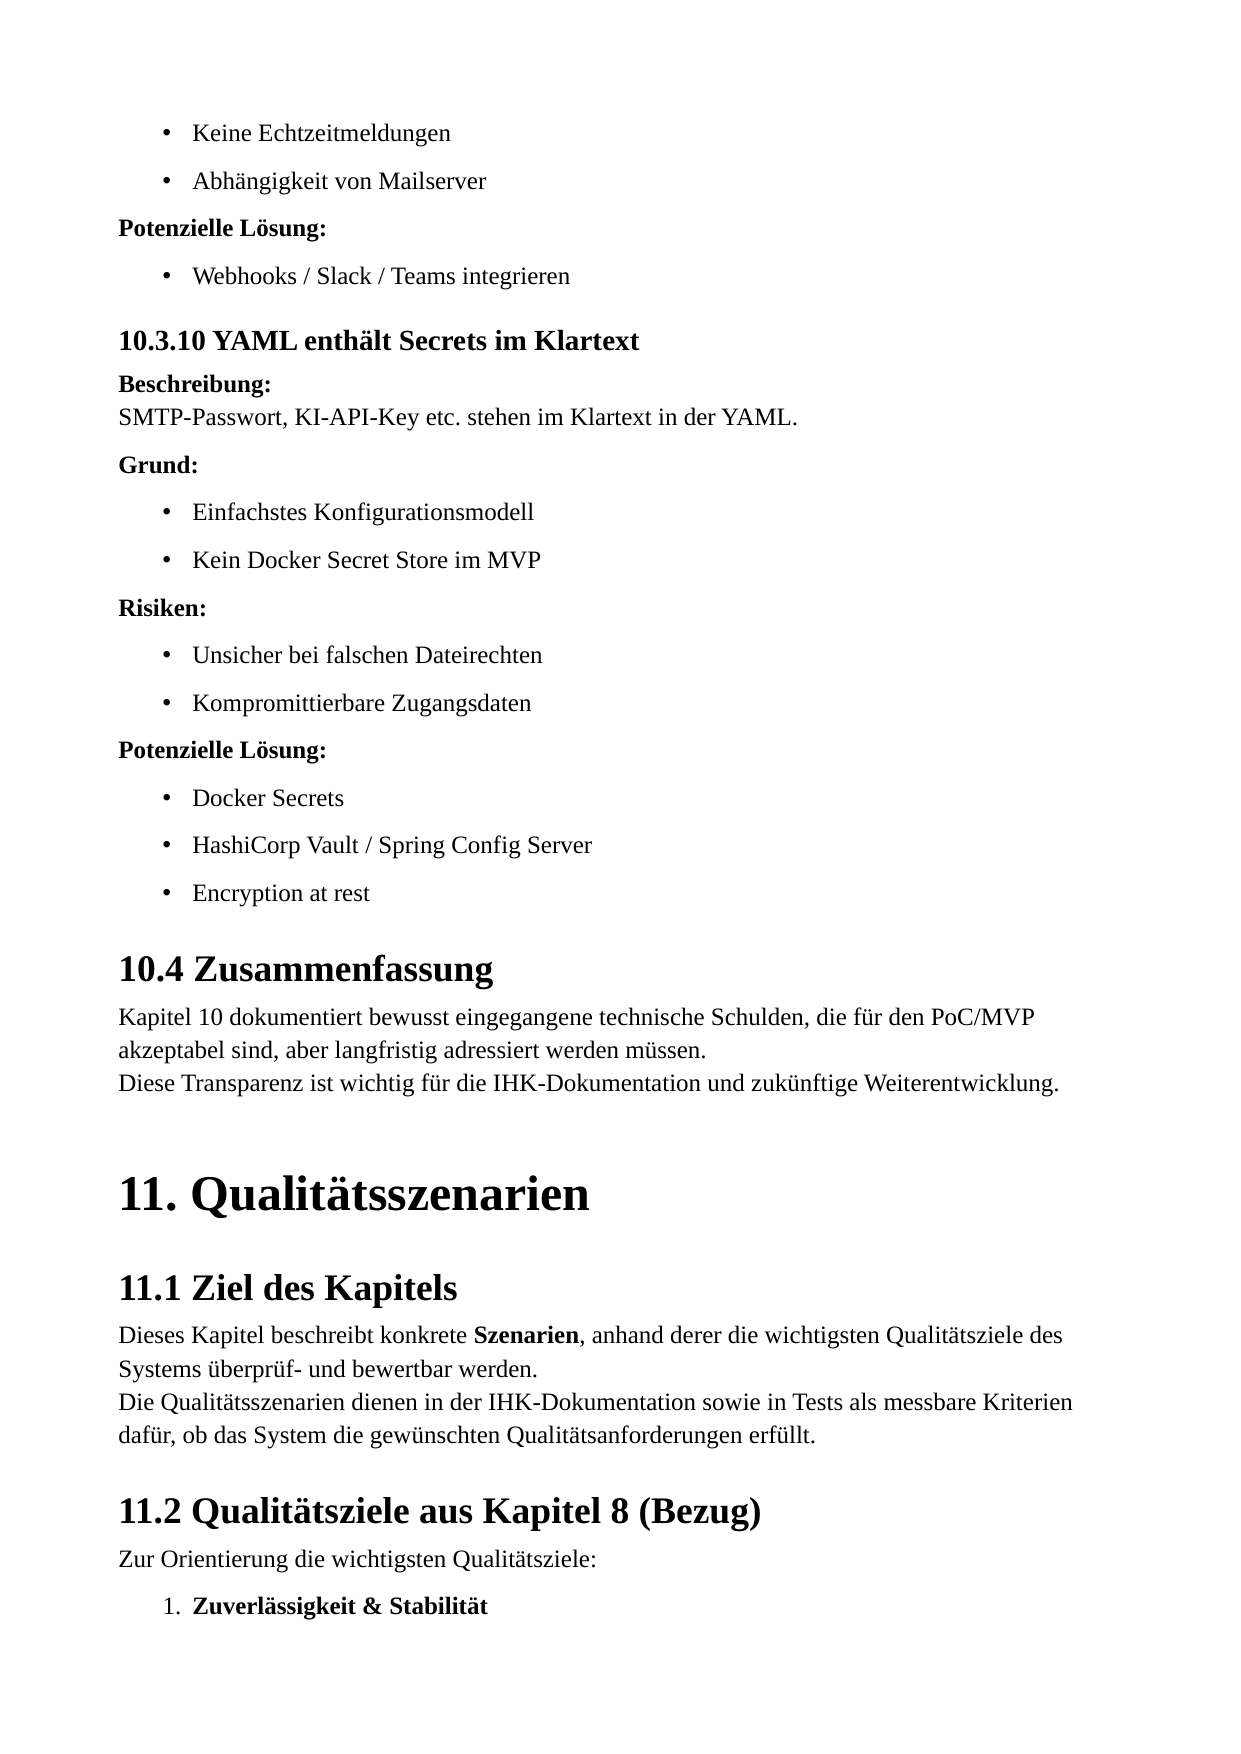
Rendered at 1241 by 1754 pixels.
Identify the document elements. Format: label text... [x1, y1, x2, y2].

list Encryption at rest [162, 878, 1122, 907]
list Kein Docker Secret Store im MVP [162, 545, 1122, 574]
text Risiken: [118, 593, 1122, 621]
list Docker Secrets [162, 783, 1122, 812]
text Grund: [118, 450, 1122, 478]
text Potenzielle Lösung: [118, 735, 1122, 764]
subtitle 10.3.10 YAML enthält Secrets im Klartext [118, 323, 1122, 357]
list Zuverlässigkeit & Stabilität [162, 1591, 1122, 1620]
text Potenzielle Lösung: [118, 213, 1122, 242]
list HashiCorp Vault / Spring Config Server [162, 831, 1122, 859]
text Kapitel 10 dokumentiert bewusst eingegangene technische Schulden, die für den PoC/MVP akzeptabel sind, aber langfristig adressiert werden müssen. Diese Transparenz ist wichtig für die IHK-Dokumentation und zukünftige Weiterentwicklung. [118, 1002, 1122, 1097]
list Einfachstes Konfigurationsmodell [162, 497, 1122, 526]
list Kompromittierbare Zugangsdaten [162, 688, 1122, 717]
subtitle 11.1 Ziel des Kapitels [118, 1265, 1122, 1308]
text Zur Orientierung die wichtigsten Qualitätsziele: [118, 1544, 1122, 1572]
subtitle 11. Qualitätsszenarien [118, 1163, 1122, 1221]
list Abhängigkeit von Mailserver [162, 166, 1122, 194]
list Webhooks / Slack / Teams integrieren [162, 261, 1122, 290]
text Beschreibung: SMTP-Passwort, KI-API-Key etc. stehen im Klartext in der YAML. [118, 369, 1122, 431]
subtitle 10.4 Zusammenfassung [118, 947, 1122, 990]
subtitle 11.2 Qualitätsziele aus Kapitel 8 (Bezug) [118, 1488, 1122, 1531]
list Unsicher bei falschen Dateirechten [162, 640, 1122, 669]
list Keine Echtzeitmeldungen [162, 118, 1122, 147]
text Dieses Kapitel beschreibt konkrete Szenarien, anhand derer die wichtigsten Qualitätsziele des Systems überprüf- und bewertbar werden. Die Qualitätsszenarien dienen in der IHK-Dokumentation sowie in Tests als messbare Kriterien dafür, ob das System die gewünschten Qualitätsanforderungen erfüllt. [118, 1321, 1122, 1448]
